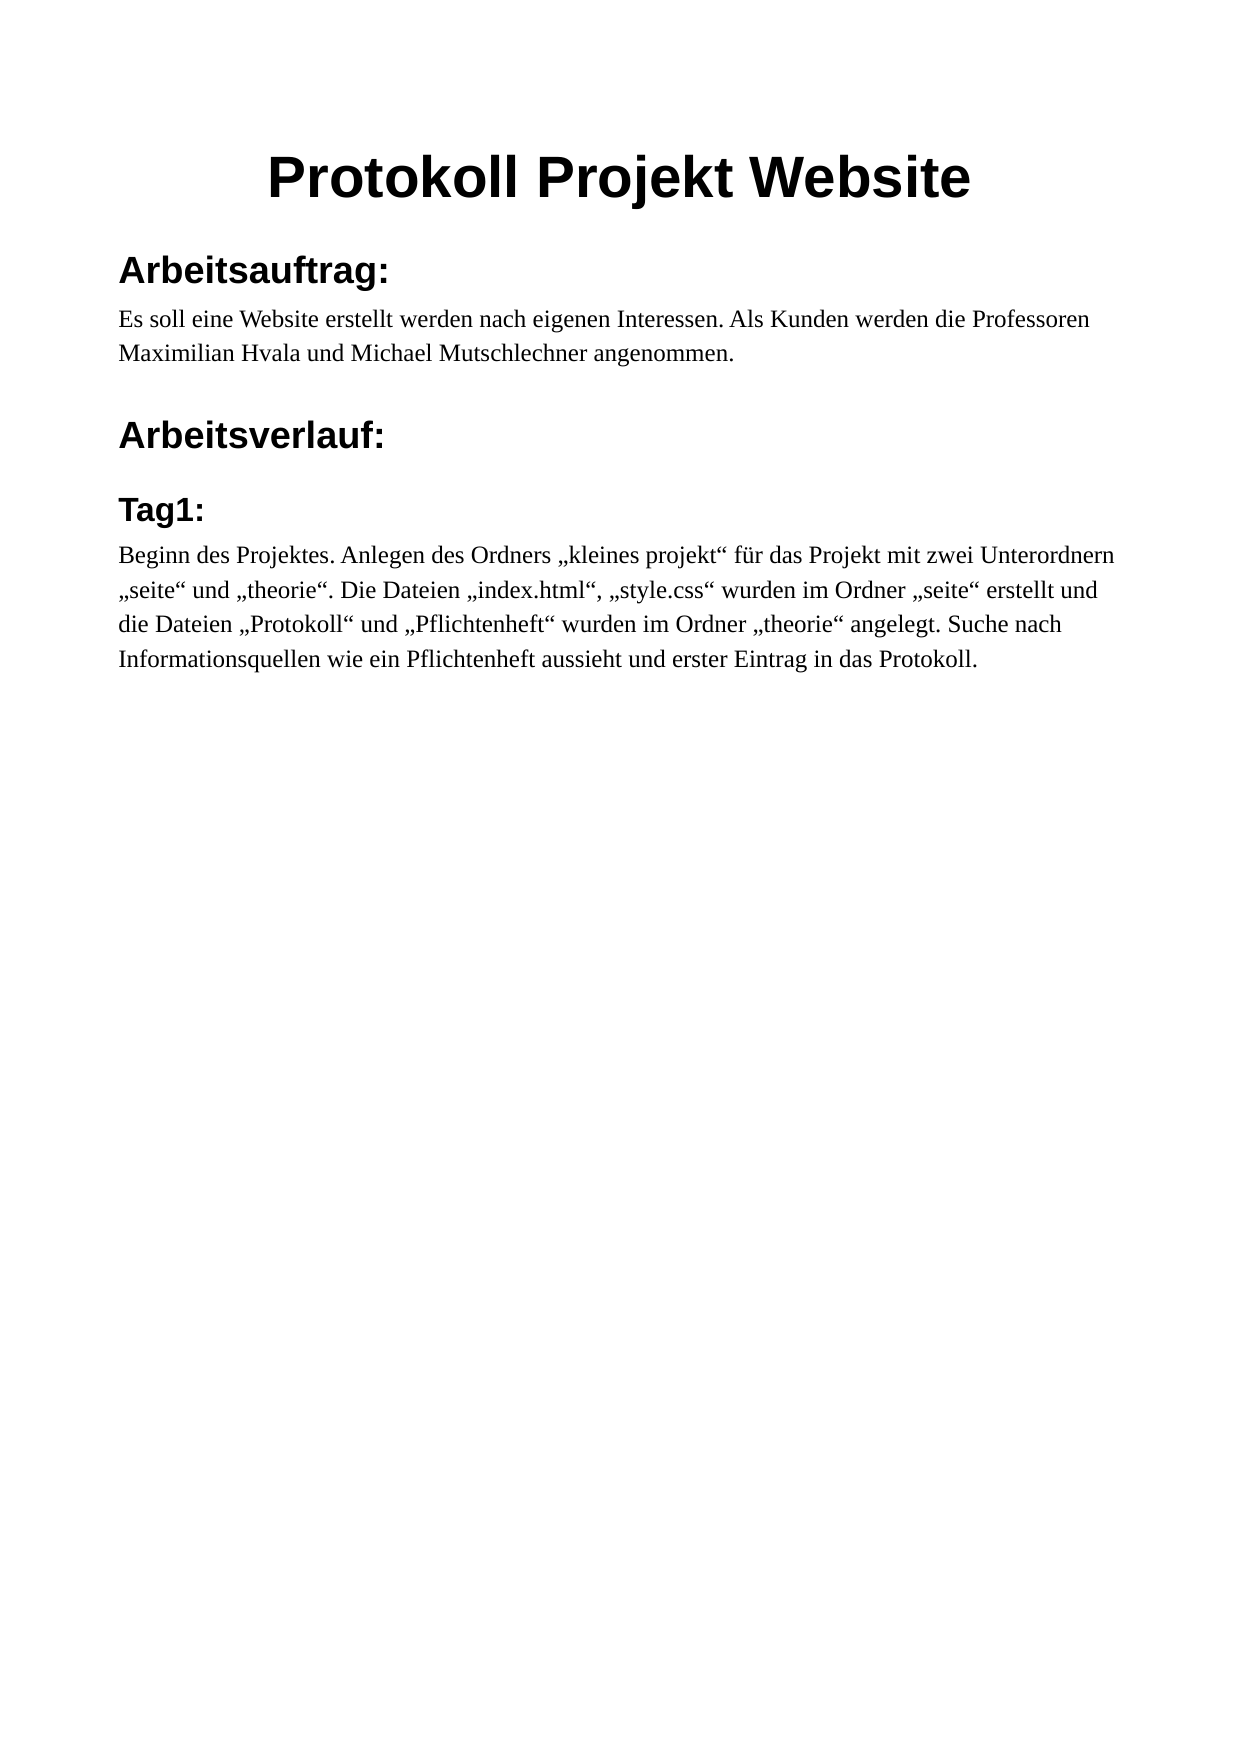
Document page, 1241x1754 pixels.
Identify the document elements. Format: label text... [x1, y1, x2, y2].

subtitle Arbeitsauftrag: [118, 248, 1122, 291]
text Beginn des Projektes. Anlegen des Ordners „kleines projekt“ für das Projekt mit zwei Unterordnern „seite“ und „theorie“. Die Dateien „index.html“, „style.css“ wurden im Ordner „seite“ erstellt und die Dateien „Protokoll“ und „Pflichtenheft“ wurden im Ordner „theorie“ angelegt. Suche nach Informationsquellen wie ein Pflichtenheft aussieht und erster Eintrag in das Protokoll. [118, 541, 1122, 673]
subtitle Arbeitsverlauf: [118, 412, 1122, 456]
title Protokoll Projekt Website [118, 143, 1122, 210]
text Es soll eine Website erstellt werden nach eigenen Interessen. Als Kunden werden die Professoren Maximilian Hvala und Michael Mutschlechner angenommen. [118, 304, 1122, 367]
subtitle Tag1: [118, 489, 1122, 528]
